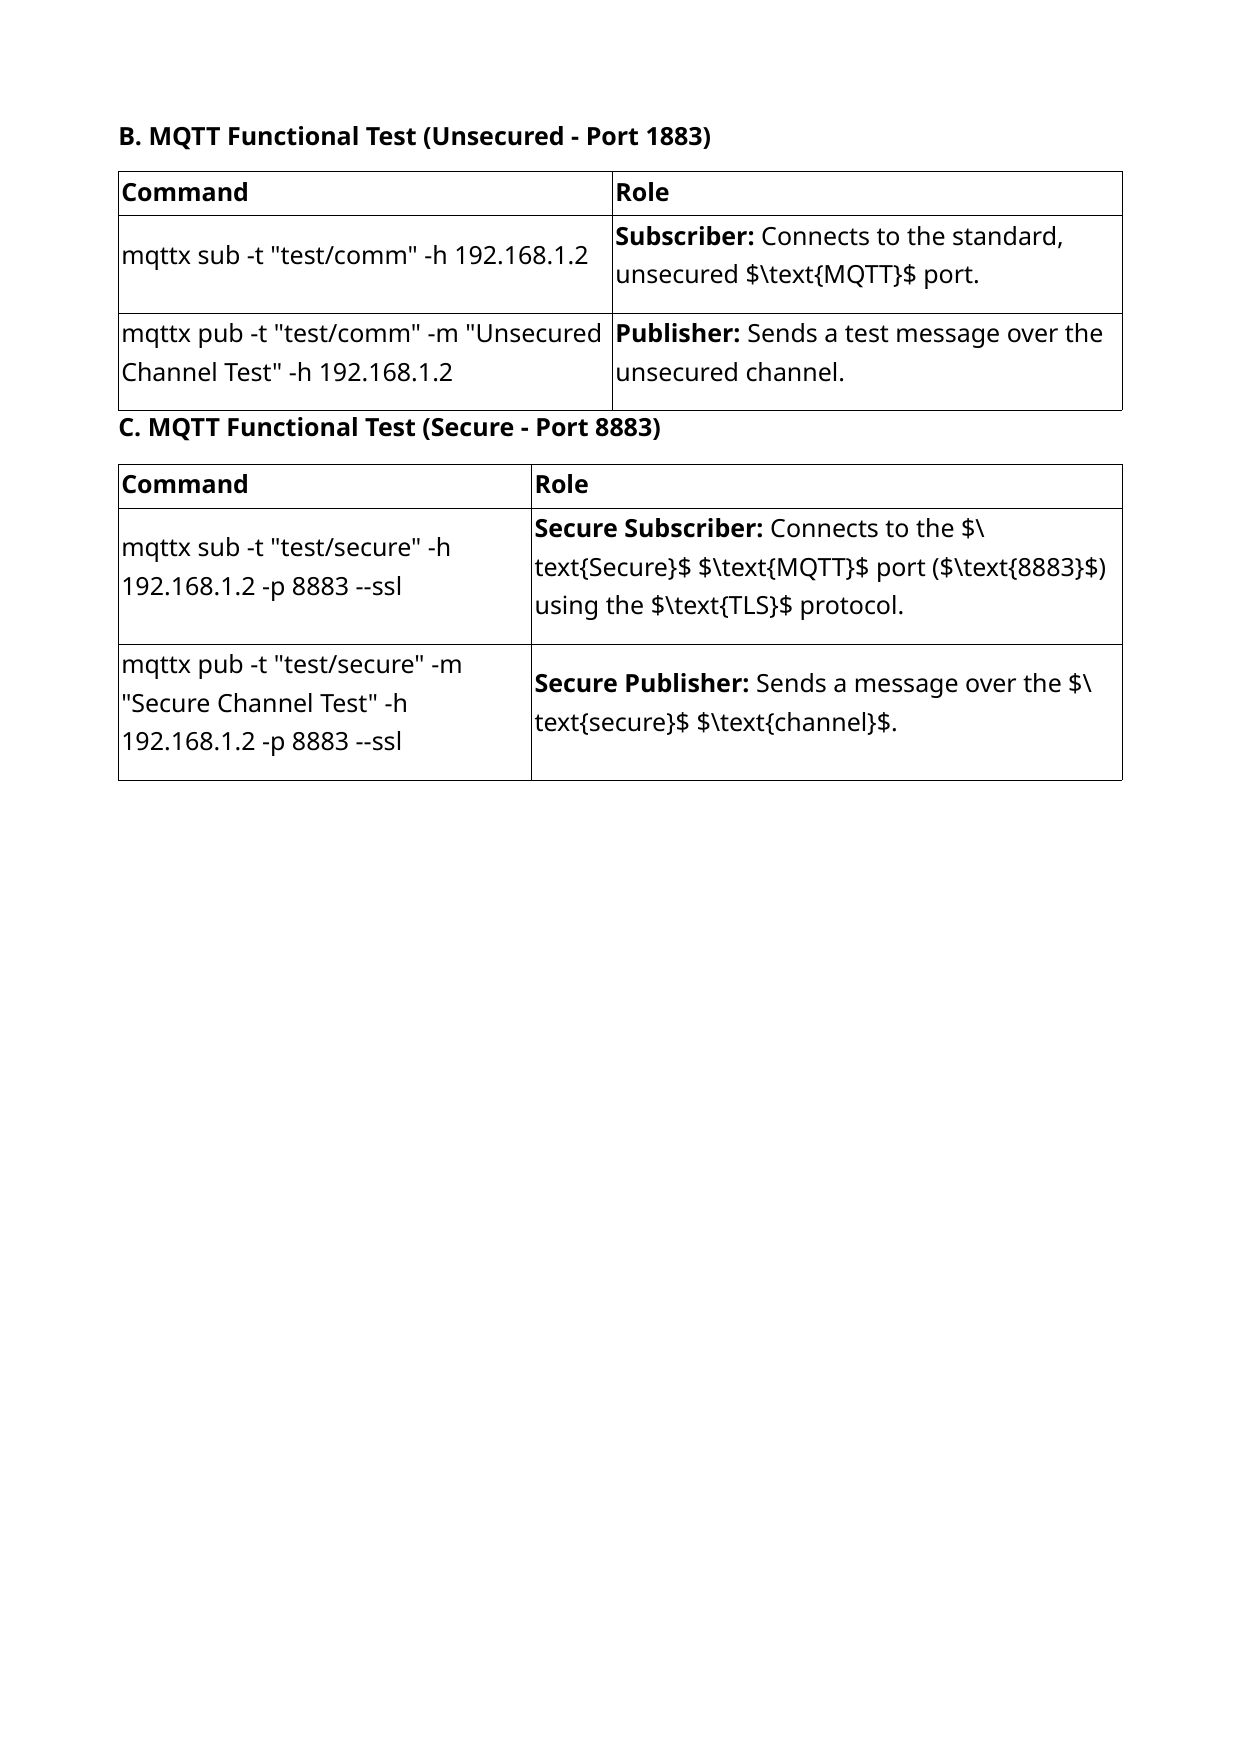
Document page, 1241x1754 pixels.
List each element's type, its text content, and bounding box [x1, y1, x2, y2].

table_cell mqttx pub -t "test/secure" -m "Secure Channel Test" -h 192.168.1.2 -p 8883 --ssl [119, 645, 531, 779]
subtitle B. MQTT Functional Test (Unsecured - Port 1883) [118, 118, 1122, 152]
table_cell Subscriber: Connects to the standard, unsecured $\text{MQTT}$ port. [613, 216, 1122, 313]
table_cell mqttx pub -t "test/comm" -m "Unsecured Channel Test" -h 192.168.1.2 [119, 314, 612, 410]
table_cell mqttx sub -t "test/secure" -h 192.168.1.2 -p 8883 --ssl [119, 509, 531, 643]
table_cell mqttx sub -t "test/comm" -h 192.168.1.2 [119, 216, 612, 313]
table_header Command [119, 465, 531, 507]
subtitle C. MQTT Functional Test (Secure - Port 8883) [118, 411, 1122, 444]
table_cell Secure Publisher: Sends a message over the $\text{secure}$ $\text{channel}$. [532, 645, 1122, 779]
table_cell Publisher: Sends a test message over the unsecured channel. [613, 314, 1122, 410]
table_header Role [532, 465, 1122, 507]
table_cell Secure Subscriber: Connects to the $\text{Secure}$ $\text{MQTT}$ port ($\text{8883}$) using the $\text{TLS}$ protocol. [532, 509, 1122, 643]
table_header Role [613, 172, 1122, 215]
table_header Command [119, 172, 612, 215]
